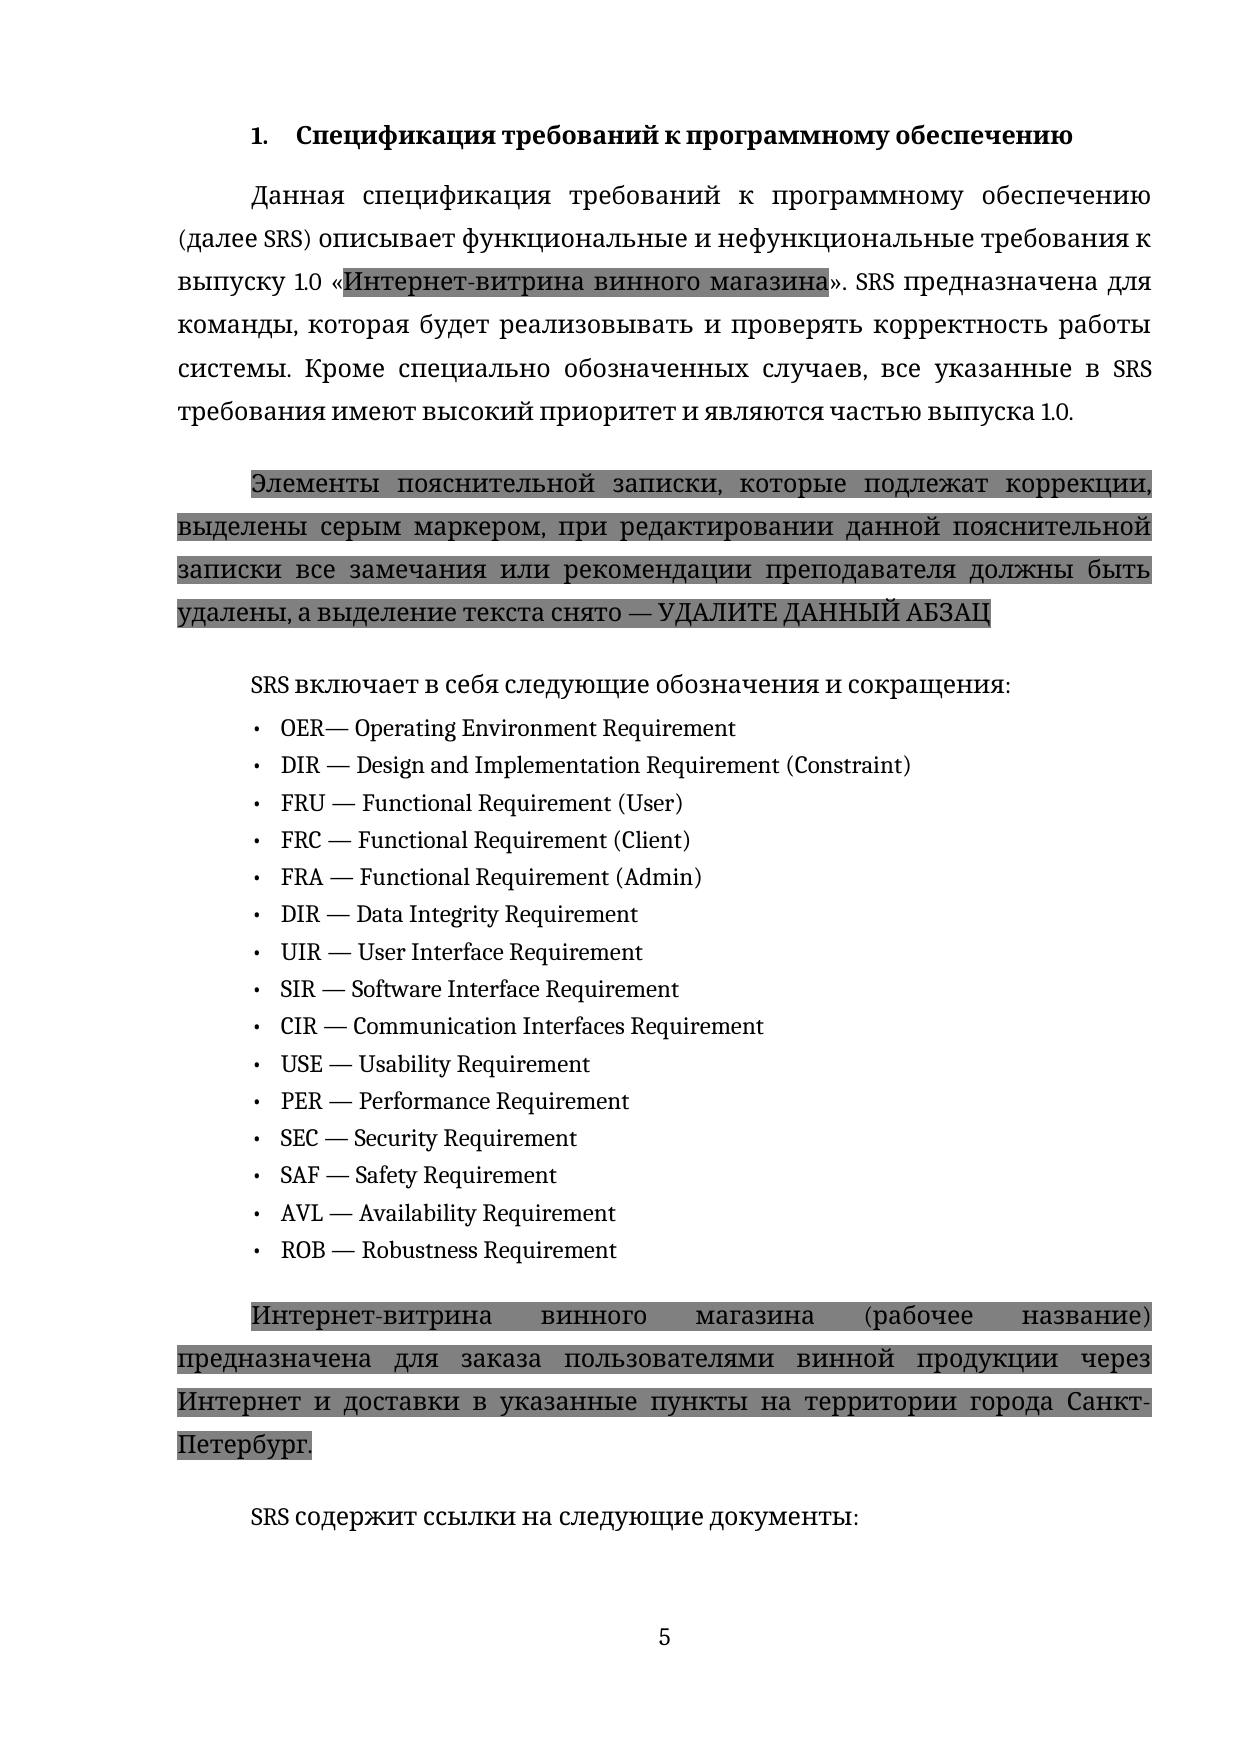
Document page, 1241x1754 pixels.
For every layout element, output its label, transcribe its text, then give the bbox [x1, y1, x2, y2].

text Интернет-витрина винного магазина (рабочее название) предназначена для заказа пользователями винной продукции через Интернет и доставки в указанные пункты на территории города Санкт-Петербург. [177, 1302, 1152, 1460]
text Элементы пояснительной записки, которые подлежат коррекции, выделены серым маркером, при редактировании данной пояснительной записки все замечания или рекомендации преподавателя должны быть удалены, а выделение текста снято — УДАЛИТЕ ДАННЫЙ АБЗАЦ [177, 469, 1152, 628]
list DIR — Data Integrity Requirement [251, 900, 1152, 929]
list OER— Operating Environment Requirement [251, 714, 1152, 743]
list SEC — Security Requirement [251, 1124, 1152, 1153]
list FRC — Functional Requirement (Client) [251, 826, 1152, 854]
list USE — Usability Requirement [251, 1049, 1152, 1078]
list DIR — Design and Implementation Requirement (Constraint) [251, 751, 1152, 780]
list ROB — Robustness Requirement [251, 1236, 1152, 1265]
list PER — Performance Requirement [251, 1087, 1152, 1116]
list UIR — User Interface Requirement [251, 938, 1152, 966]
list CIR — Communication Interfaces Requirement [251, 1012, 1152, 1041]
text SRS содержит ссылки на следующие документы: [177, 1503, 1152, 1532]
list SAF — Safety Requirement [251, 1161, 1152, 1190]
text SRS включает в себя следующие обозначения и сокращения: [177, 671, 1152, 699]
list FRA — Functional Requirement (Admin) [251, 863, 1152, 892]
list AVL — Availability Requirement [251, 1199, 1152, 1227]
list FRU — Functional Requirement (User) [251, 788, 1152, 817]
list Спецификация требований к программному обеспечению [251, 122, 1152, 151]
list SIR — Software Interface Requirement [251, 975, 1152, 1004]
text Данная спецификация требований к программному обеспечению (далее SRS) описывает функциональные и нефункциональные требования к выпуску 1.0 «Интернет-витрина винного магазина». SRS предназначена для команды, которая будет реализовывать и проверять корректность работы системы. Кроме специально обозначенных случаев, все указанные в SRS требования имеют высокий приоритет и являются частью выпуска 1.0. [177, 182, 1152, 426]
